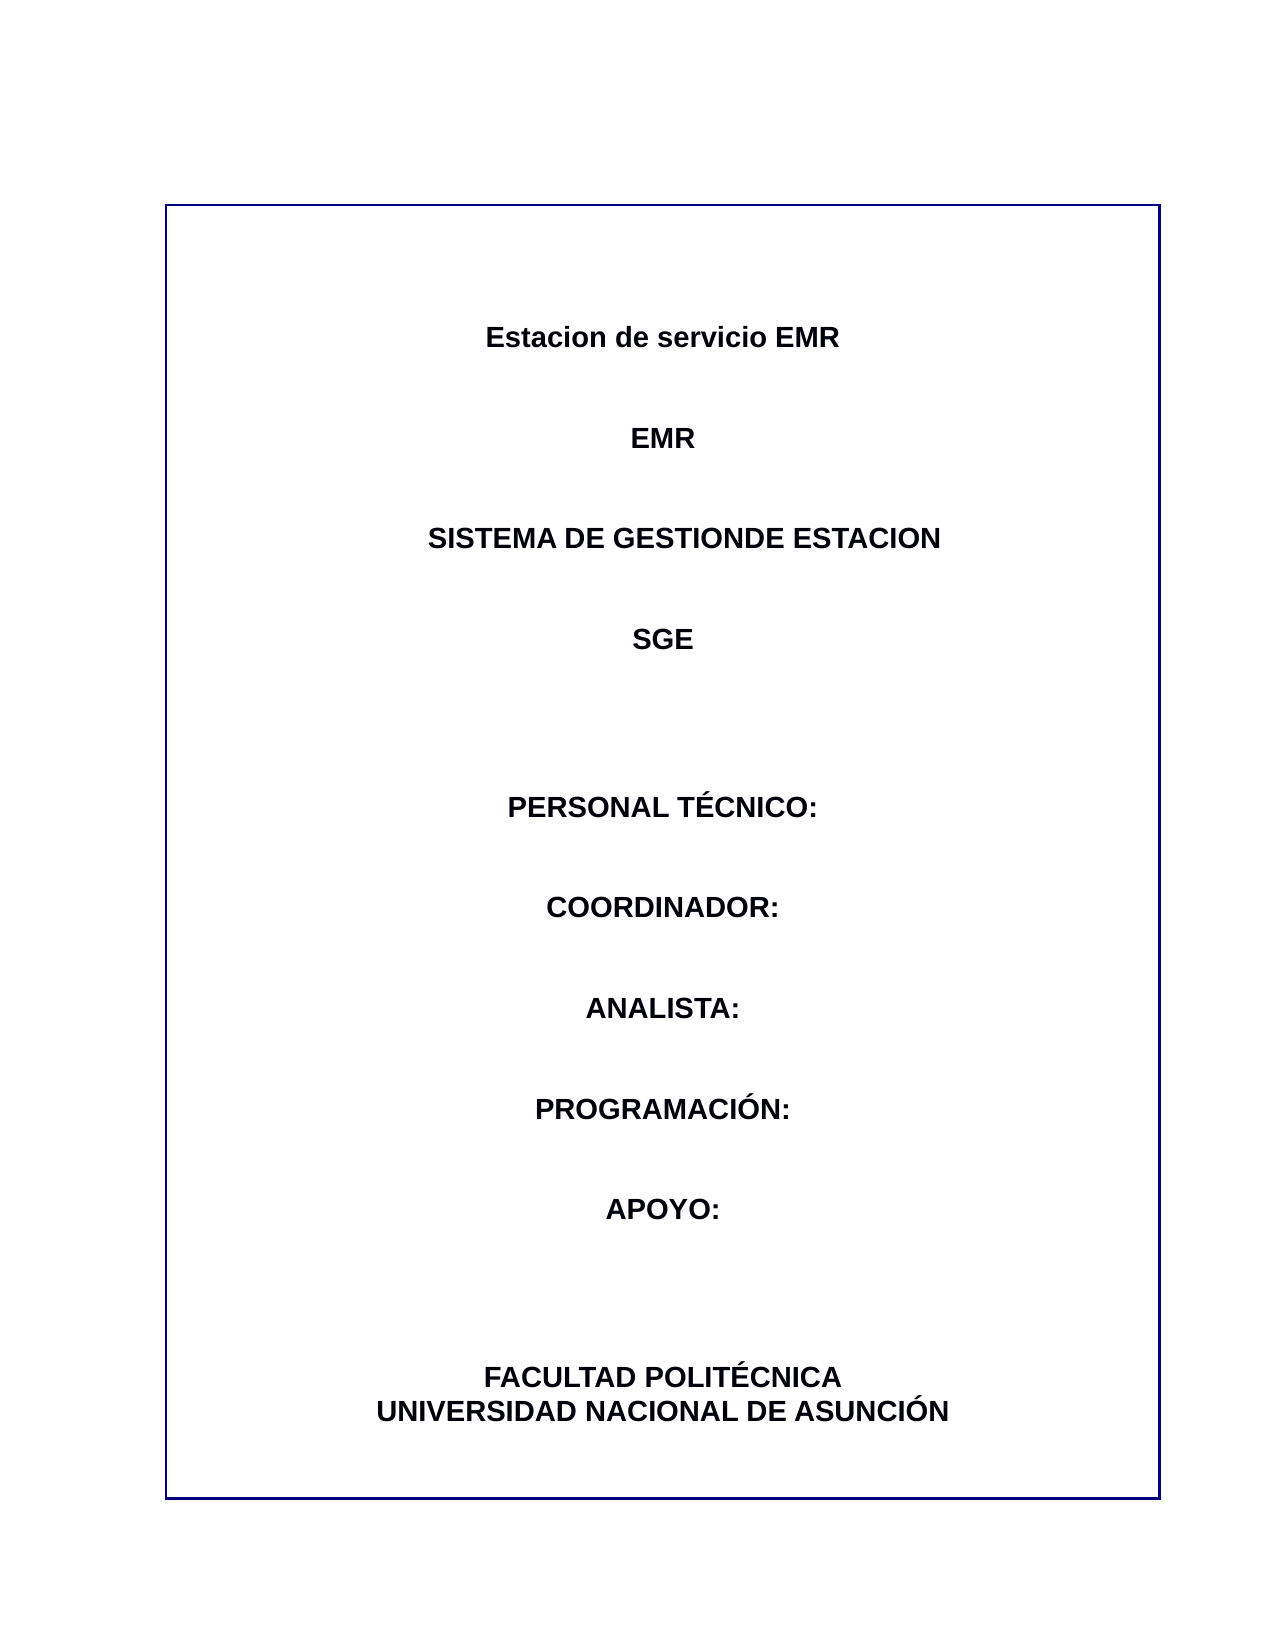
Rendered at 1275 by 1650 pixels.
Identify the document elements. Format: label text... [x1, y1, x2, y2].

table_header Estacion de servicio EMR EMR SISTEMA DE GESTIONDE ESTACION SGE PERSONAL TÉCNICO: COORDINADOR: ANALISTA: PROGRAMACIÓN: APOYO: FACULTAD POLITÉCNICA UNIVERSIDAD NACIONAL DE ASUNCIÓN [167, 206, 1158, 1497]
